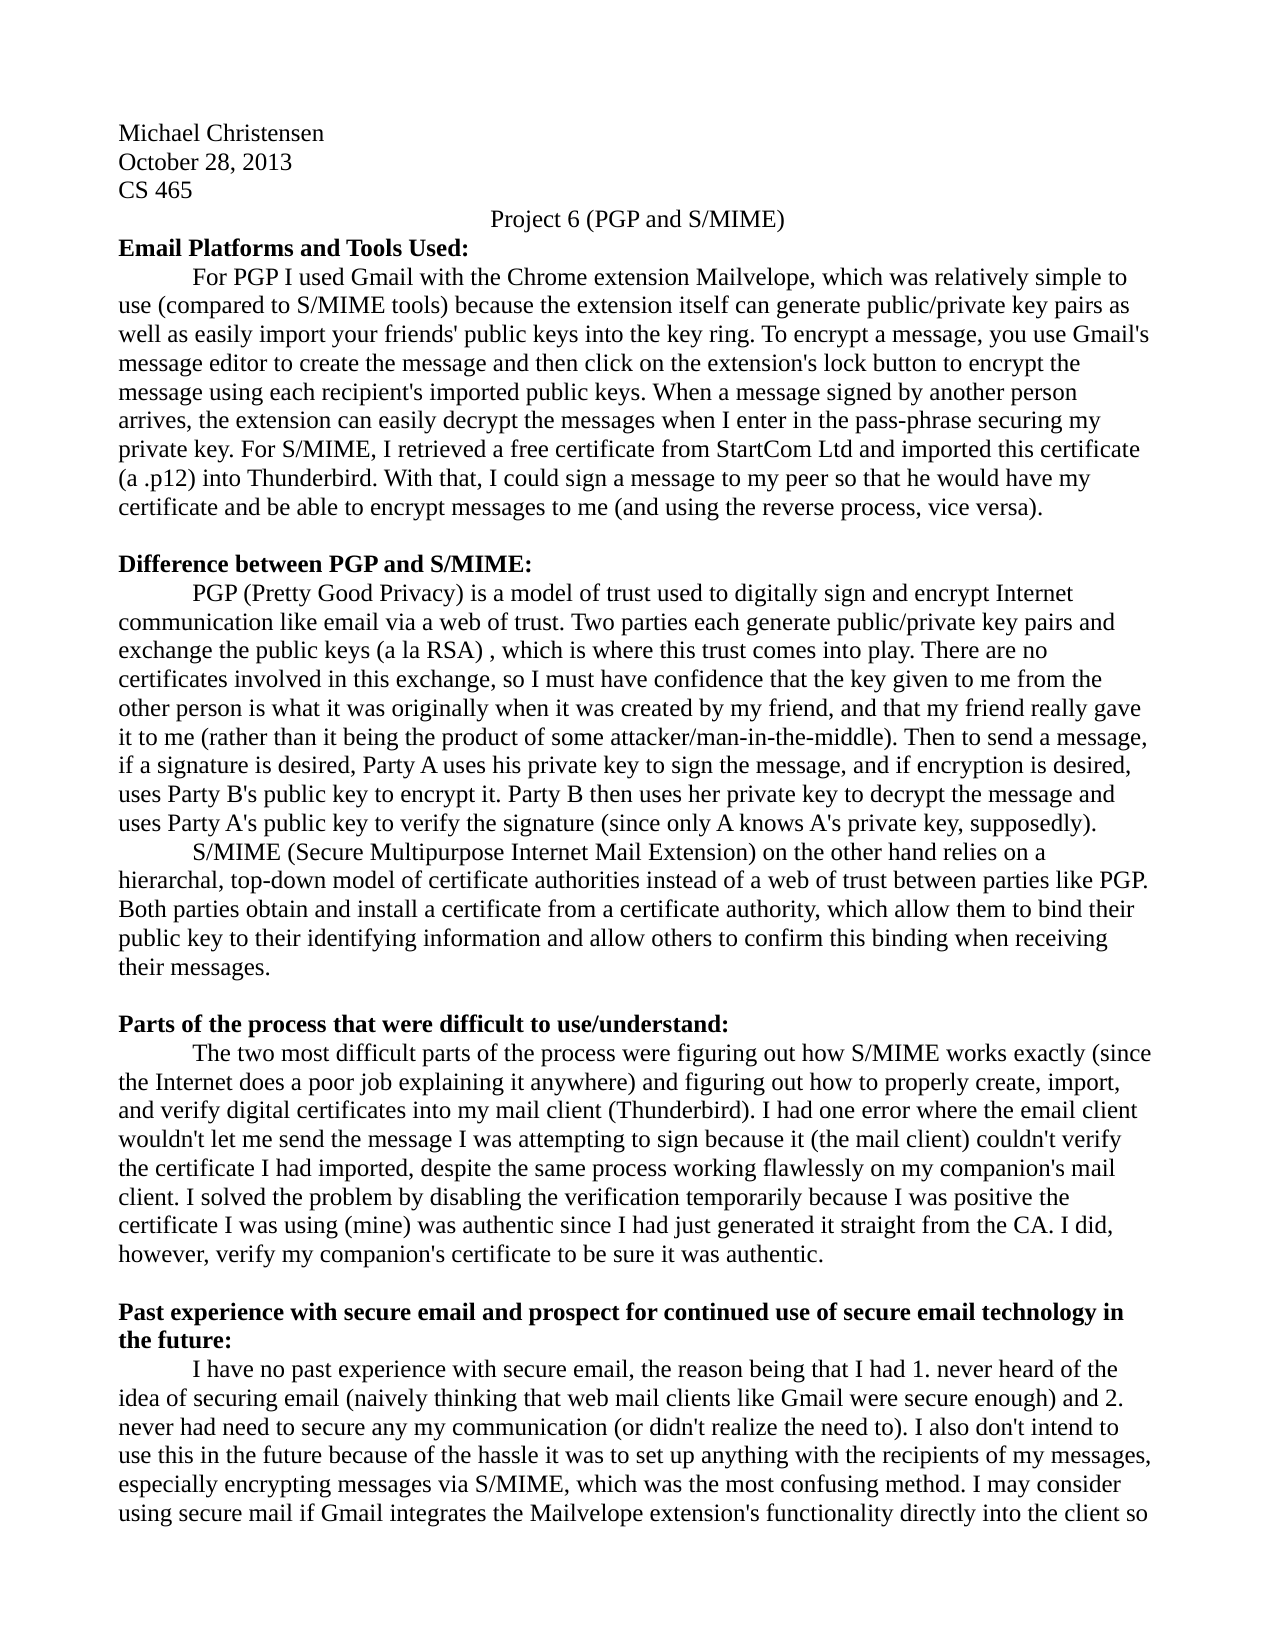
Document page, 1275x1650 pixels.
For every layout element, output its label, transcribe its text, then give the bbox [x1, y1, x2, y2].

text Past experience with secure email and prospect for continued use of secure email technology in the future: [118, 1297, 1157, 1354]
text Email Platforms and Tools Used: [118, 233, 1157, 262]
text The two most difficult parts of the process were figuring out how S/MIME works exactly (since the Internet does a poor job explaining it anywhere) and figuring out how to properly create, import, and verify digital certificates into my mail client (Thunderbird). I had one error where the email client wouldn't let me send the message I was attempting to sign because it (the mail client) couldn't verify the certificate I had imported, despite the same process working flawlessly on my companion's mail client. I solved the problem by disabling the verification temporarily because I was positive the certificate I was using (mine) was authentic since I had just generated it straight from the CA. I did, however, verify my companion's certificate to be sure it was authentic. [118, 1038, 1157, 1268]
text Project 6 (PGP and S/MIME) [118, 204, 1157, 233]
text Michael Christensen [118, 118, 1157, 147]
text PGP (Pretty Good Privacy) is a model of trust used to digitally sign and encrypt Internet communication like email via a web of trust. Two parties each generate public/private key pairs and exchange the public keys (a la RSA) , which is where this trust comes into play. There are no certificates involved in this exchange, so I must have confidence that the key given to me from the other person is what it was originally when it was created by my friend, and that my friend really gave it to me (rather than it being the product of some attacker/man-in-the-middle). Then to send a message, if a signature is desired, Party A uses his private key to sign the message, and if encryption is desired, uses Party B's public key to encrypt it. Party B then uses her private key to decrypt the message and uses Party A's public key to verify the signature (since only A knows A's private key, supposedly). [118, 578, 1157, 837]
text Difference between PGP and S/MIME: [118, 549, 1157, 578]
text S/MIME (Secure Multipurpose Internet Mail Extension) on the other hand relies on a hierarchal, top-down model of certificate authorities instead of a web of trust between parties like PGP. Both parties obtain and install a certificate from a certificate authority, which allow them to bind their public key to their identifying information and allow others to confirm this binding when receiving their messages. [118, 837, 1157, 981]
text Parts of the process that were difficult to use/understand: [118, 1009, 1157, 1038]
text CS 465 [118, 176, 1157, 204]
text For PGP I used Gmail with the Chrome extension Mailvelope, which was relatively simple to use (compared to S/MIME tools) because the extension itself can generate public/private key pairs as well as easily import your friends' public keys into the key ring. To encrypt a message, you use Gmail's message editor to create the message and then click on the extension's lock button to encrypt the message using each recipient's imported public keys. When a message signed by another person arrives, the extension can easily decrypt the messages when I enter in the pass-phrase securing my private key. For S/MIME, I retrieved a free certificate from StartCom Ltd and imported this certificate (a .p12) into Thunderbird. With that, I could sign a message to my peer so that he would have my certificate and be able to encrypt messages to me (and using the reverse process, vice versa). [118, 262, 1157, 521]
text I have no past experience with secure email, the reason being that I had 1. never heard of the idea of securing email (naively thinking that web mail clients like Gmail were secure enough) and 2. never had need to secure any my communication (or didn't realize the need to). I also don't intend to use this in the future because of the hassle it was to set up anything with the recipients of my messages, especially encrypting messages via S/MIME, which was the most confusing method. I may consider using secure mail if Gmail integrates the Mailvelope extension's functionality directly into the client so [118, 1354, 1157, 1527]
text October 28, 2013 [118, 147, 1157, 176]
